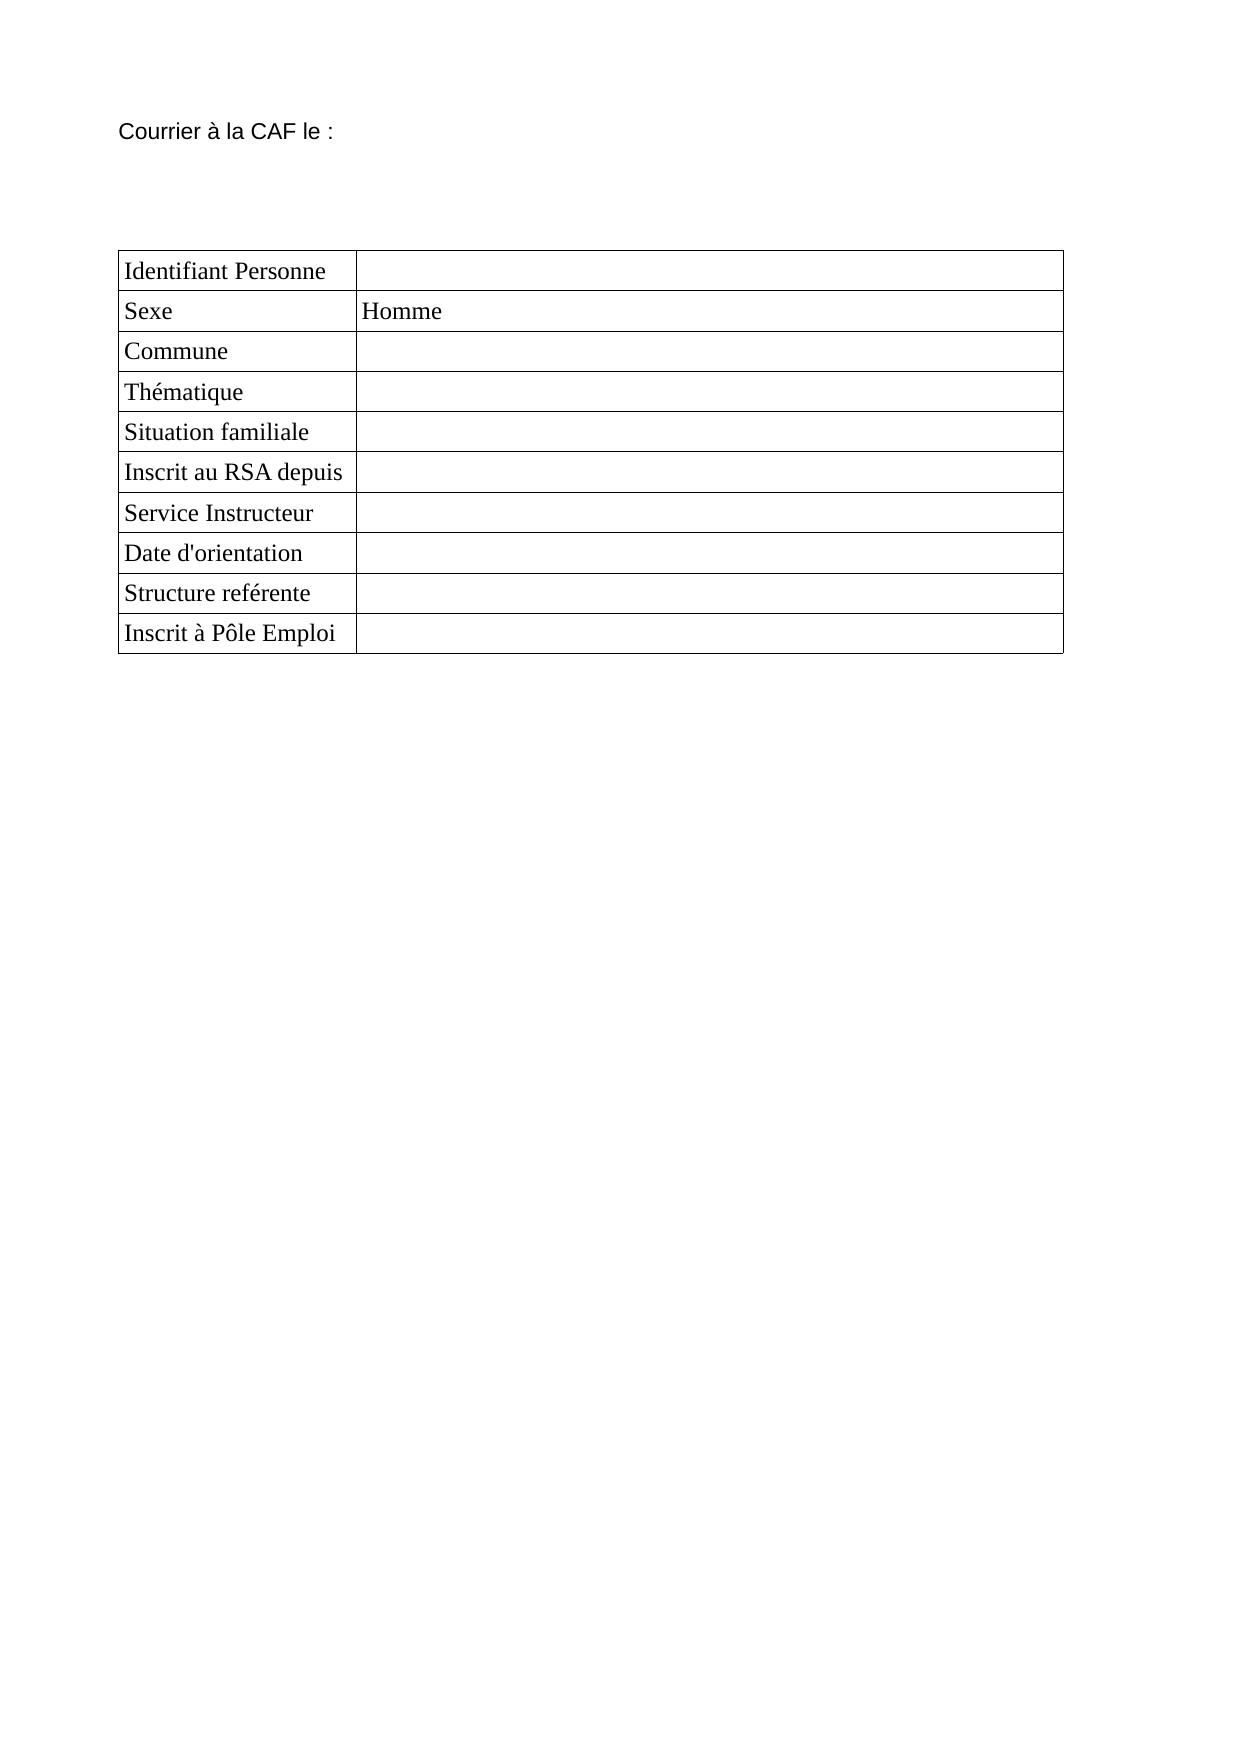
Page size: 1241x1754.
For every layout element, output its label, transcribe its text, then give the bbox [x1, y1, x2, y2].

table_header Identifiant Personne [119, 251, 356, 290]
table_cell [357, 452, 1063, 492]
table_cell Inscrit à Pôle Emploi [119, 614, 356, 653]
text Courrier à la CAF le : [118, 118, 1122, 144]
table_cell Sexe [119, 291, 356, 331]
table_cell [357, 332, 1063, 371]
table_cell [357, 493, 1063, 532]
table_cell [357, 614, 1063, 653]
table_cell Date d'orientation [119, 533, 356, 572]
table_cell Homme [357, 291, 1063, 331]
table_cell [357, 372, 1063, 411]
table_cell Commune [119, 332, 356, 371]
table_header [357, 251, 1063, 290]
table_cell [357, 412, 1063, 451]
table_cell Service Instructeur [119, 493, 356, 532]
table_cell Thématique [119, 372, 356, 411]
table_cell [357, 574, 1063, 613]
table_cell Situation familiale [119, 412, 356, 451]
table_cell Structure reférente [119, 574, 356, 613]
table_cell Inscrit au RSA depuis [119, 452, 356, 492]
table_cell [357, 533, 1063, 572]
